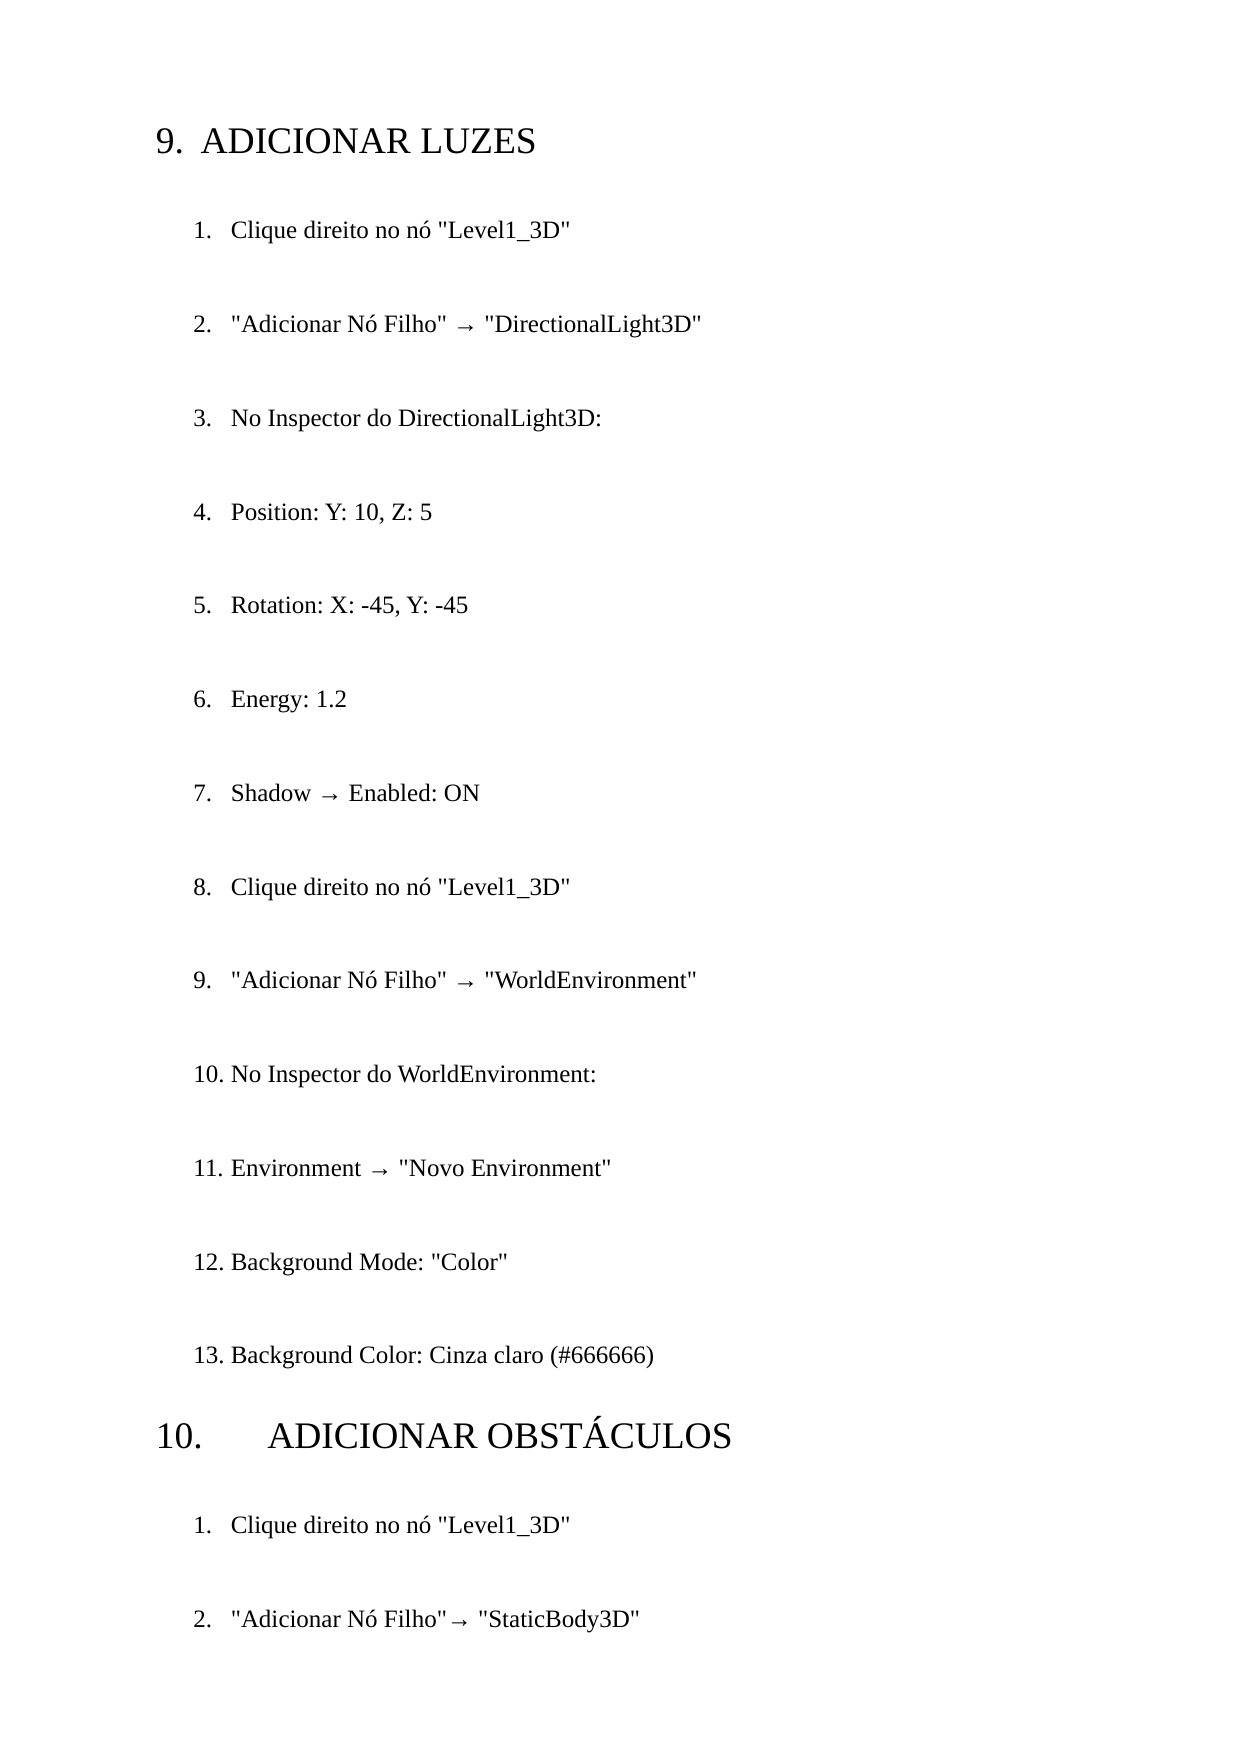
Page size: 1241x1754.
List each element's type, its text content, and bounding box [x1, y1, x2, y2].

list Environment → "Novo Environment" [193, 1153, 1122, 1182]
list No Inspector do DirectionalLight3D: [193, 403, 1122, 432]
list "Adicionar Nó Filho" → "WorldEnvironment" [193, 965, 1122, 994]
subtitle ADICIONAR OBSTÁCULOS [156, 1413, 1122, 1456]
list Clique direito no nó "Level1_3D" [193, 872, 1122, 900]
list "Adicionar Nó Filho"→ "StaticBody3D" [193, 1604, 1122, 1633]
list Clique direito no nó "Level1_3D" [193, 215, 1122, 244]
list "Adicionar Nó Filho" → "DirectionalLight3D" [193, 309, 1122, 338]
list Clique direito no nó "Level1_3D" [193, 1511, 1122, 1539]
subtitle ADICIONAR LUZES [156, 118, 1122, 161]
list Background Color: Cinza claro (#666666) [193, 1340, 1122, 1369]
list No Inspector do WorldEnvironment: [193, 1059, 1122, 1088]
list Energy: 1.2 [193, 684, 1122, 713]
list Position: Y: 10, Z: 5 [193, 497, 1122, 525]
list Rotation: X: -45, Y: -45 [193, 590, 1122, 619]
list Shadow → Enabled: ON [193, 778, 1122, 807]
list Background Mode: "Color" [193, 1247, 1122, 1275]
